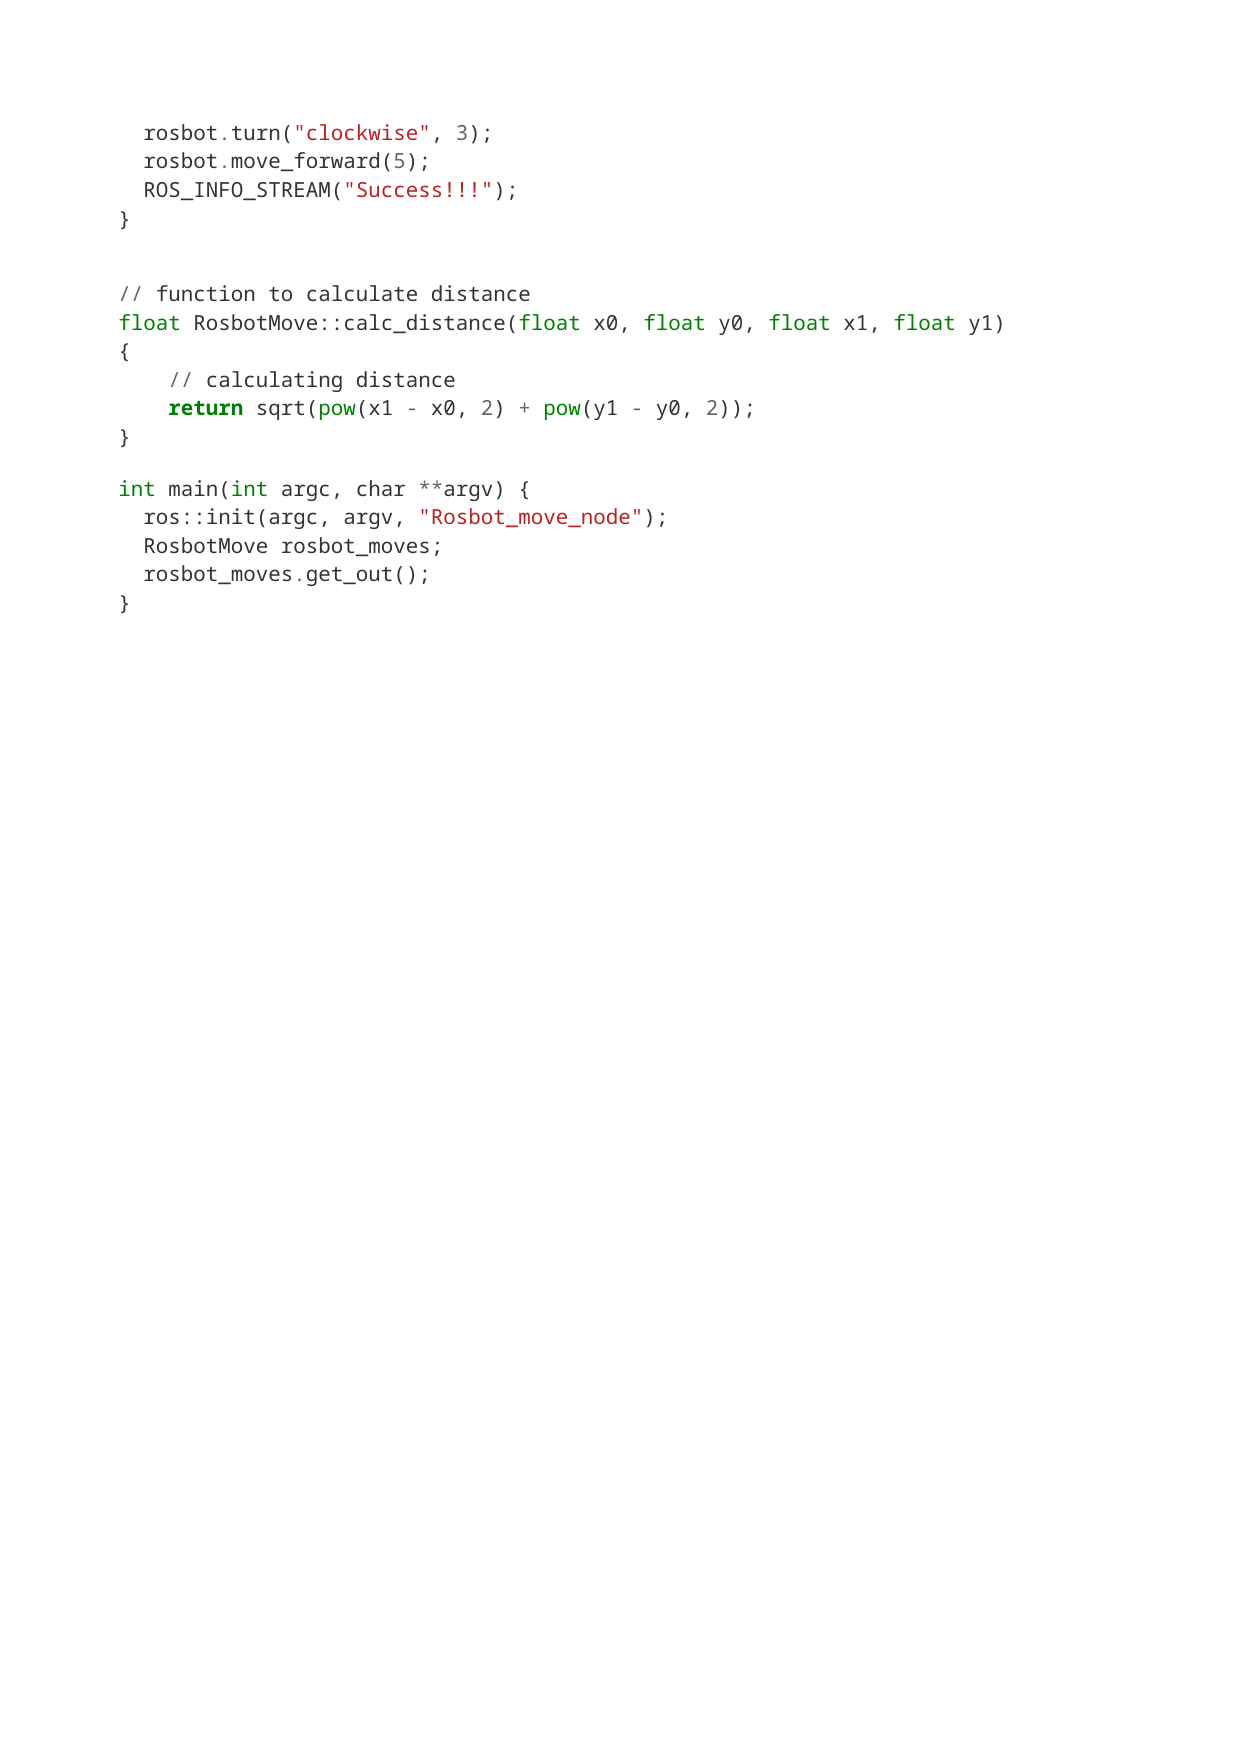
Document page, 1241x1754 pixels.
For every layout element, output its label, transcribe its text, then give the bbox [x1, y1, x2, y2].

text ros::init(argc, argv, "Rosbot_move_node"); [118, 502, 1122, 531]
text { [118, 336, 1122, 365]
text return sqrt(pow(x1 - x0, 2) + pow(y1 - y0, 2)); [118, 393, 1122, 422]
text // function to calculate distance [118, 279, 1122, 308]
text } [118, 204, 1122, 232]
text RosbotMove rosbot_moves; [118, 531, 1122, 559]
text } [118, 588, 1122, 616]
text rosbot.move_forward(5); [118, 147, 1122, 175]
text rosbot_moves.get_out(); [118, 559, 1122, 588]
text ROS_INFO_STREAM("Success!!!"); [118, 175, 1122, 204]
text float RosbotMove::calc_distance(float x0, float y0, float x1, float y1) [118, 308, 1122, 336]
text // calculating distance [118, 365, 1122, 393]
text int main(int argc, char **argv) { [118, 474, 1122, 502]
text } [118, 422, 1122, 450]
text rosbot.turn("clockwise", 3); [118, 118, 1122, 147]
